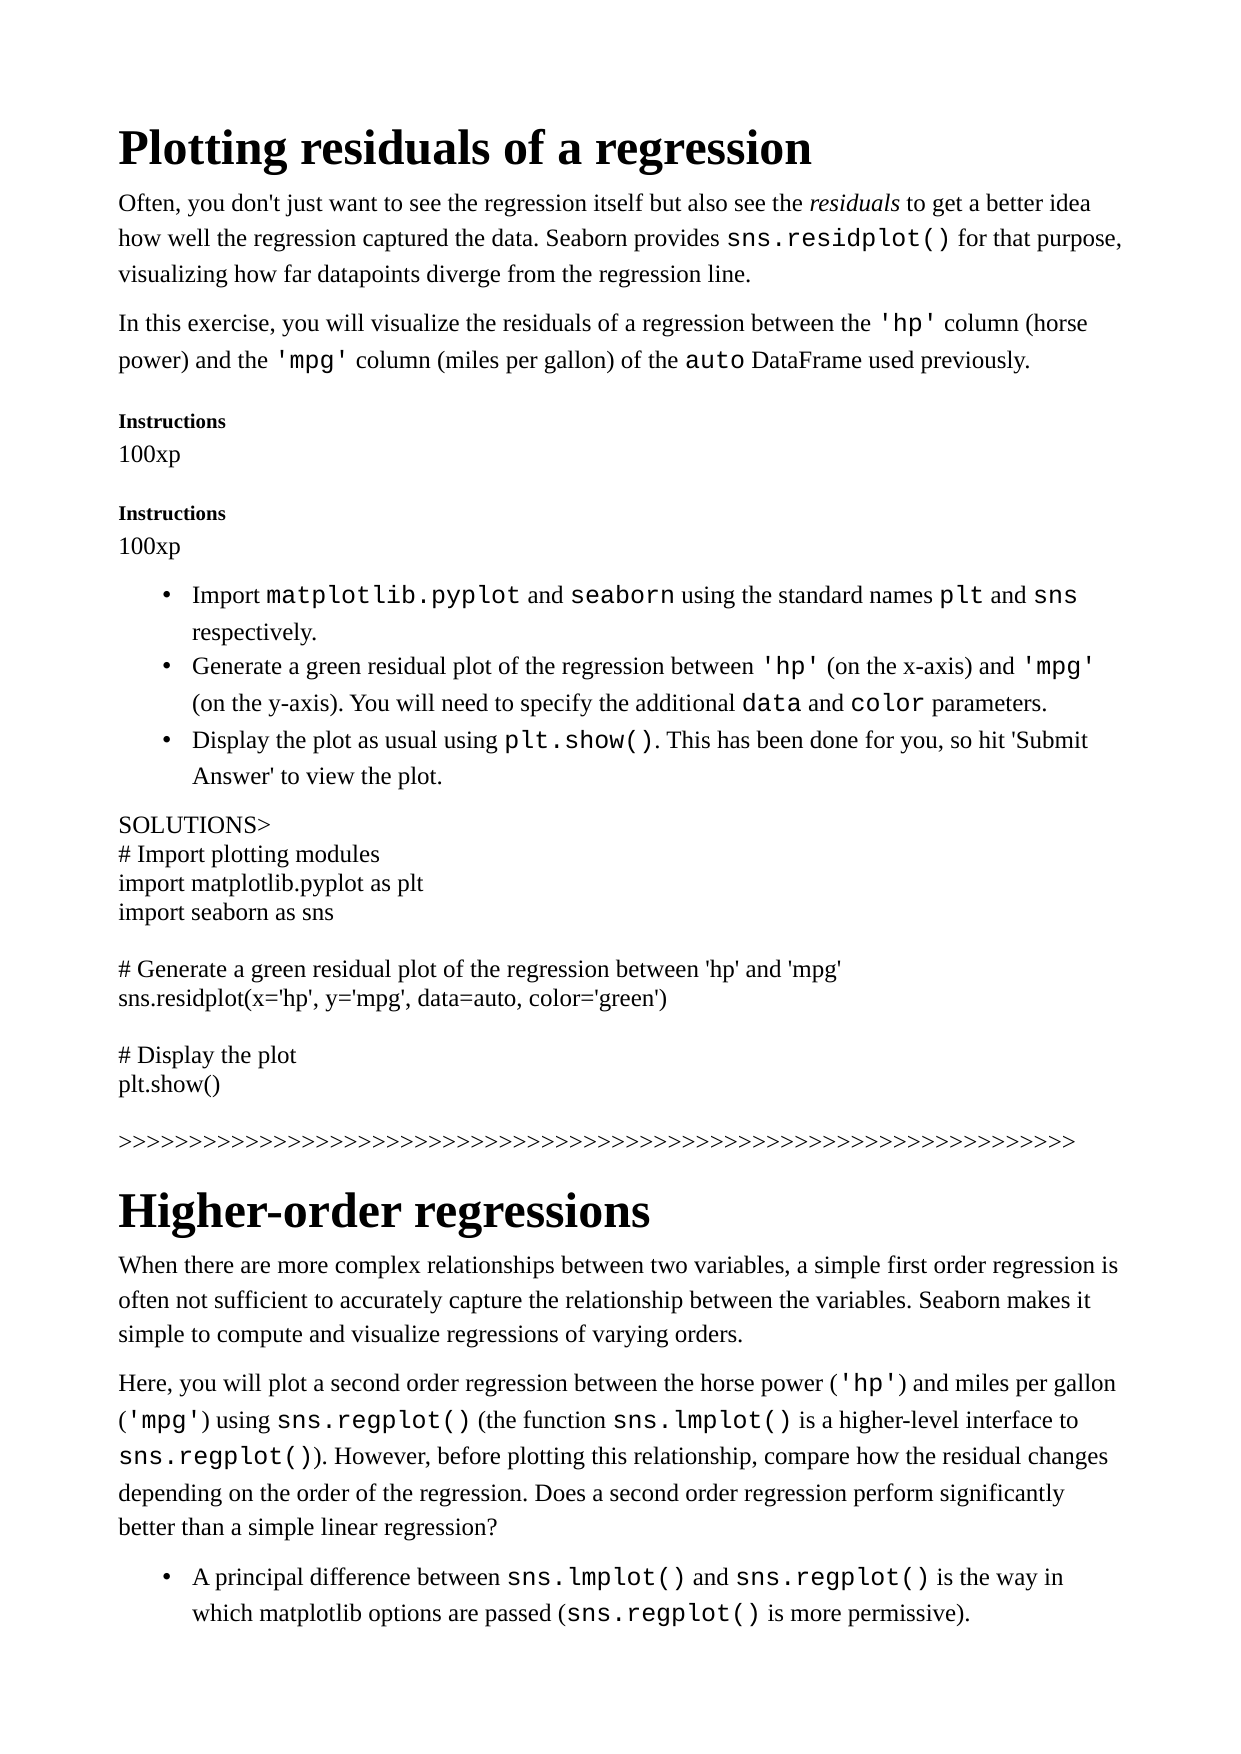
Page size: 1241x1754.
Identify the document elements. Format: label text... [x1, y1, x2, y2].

list Display the plot as usual using plt.show(). This has been done for you, so hit 'Submit Answer' to view the plot. [162, 725, 1122, 790]
text SOLUTIONS> [118, 810, 1122, 839]
text plt.show() [118, 1069, 1122, 1098]
subtitle Higher-order regressions [118, 1180, 1122, 1238]
text # Import plotting modules [118, 839, 1122, 868]
text Here, you will plot a second order regression between the horse power ('hp') and miles per gallon ('mpg') using sns.regplot() (the function sns.lmplot() is a higher-level interface to sns.regplot()). However, before plotting this relationship, compare how the residual changes depending on the order of the regression. Does a second order regression perform significantly better than a simple linear regression? [118, 1368, 1122, 1541]
list Import matplotlib.pyplot and seaborn using the standard names plt and sns respectively. [162, 580, 1122, 645]
text sns.residplot(x='hp', y='mpg', data=auto, color='green') [118, 983, 1122, 1012]
text Often, you don't just want to see the regression itself but also see the residuals to get a better idea how well the regression captured the data. Seaborn provides sns.residplot() for that purpose, visualizing how far datapoints diverge from the regression line. [118, 188, 1122, 288]
text # Generate a green residual plot of the regression between 'hp' and 'mpg' [118, 954, 1122, 983]
text import seaborn as sns [118, 897, 1122, 925]
text 100xp [118, 531, 1122, 560]
subtitle Instructions [118, 409, 1122, 433]
subtitle Instructions [118, 501, 1122, 525]
text import matplotlib.pyplot as plt [118, 868, 1122, 897]
text When there are more complex relationships between two variables, a simple first order regression is often not sufficient to accurately capture the relationship between the variables. Seaborn makes it simple to compute and visualize regressions of varying orders. [118, 1250, 1122, 1348]
subtitle Plotting residuals of a regression [118, 118, 1122, 176]
text # Display the plot [118, 1040, 1122, 1069]
text >>>>>>>>>>>>>>>>>>>>>>>>>>>>>>>>>>>>>>>>>>>>>>>>>>>>>>>>>>>>>>>>>>>> [118, 1127, 1122, 1155]
text In this exercise, you will visualize the residuals of a regression between the 'hp' column (horse power) and the 'mpg' column (miles per gallon) of the auto DataFrame used previously. [118, 308, 1122, 376]
list A principal difference between sns.lmplot() and sns.regplot() is the way in which matplotlib options are passed (sns.regplot() is more permissive). [162, 1562, 1122, 1629]
list Generate a green residual plot of the regression between 'hp' (on the x-axis) and 'mpg' (on the y-axis). You will need to specify the additional data and color parameters. [162, 651, 1122, 718]
text 100xp [118, 439, 1122, 468]
